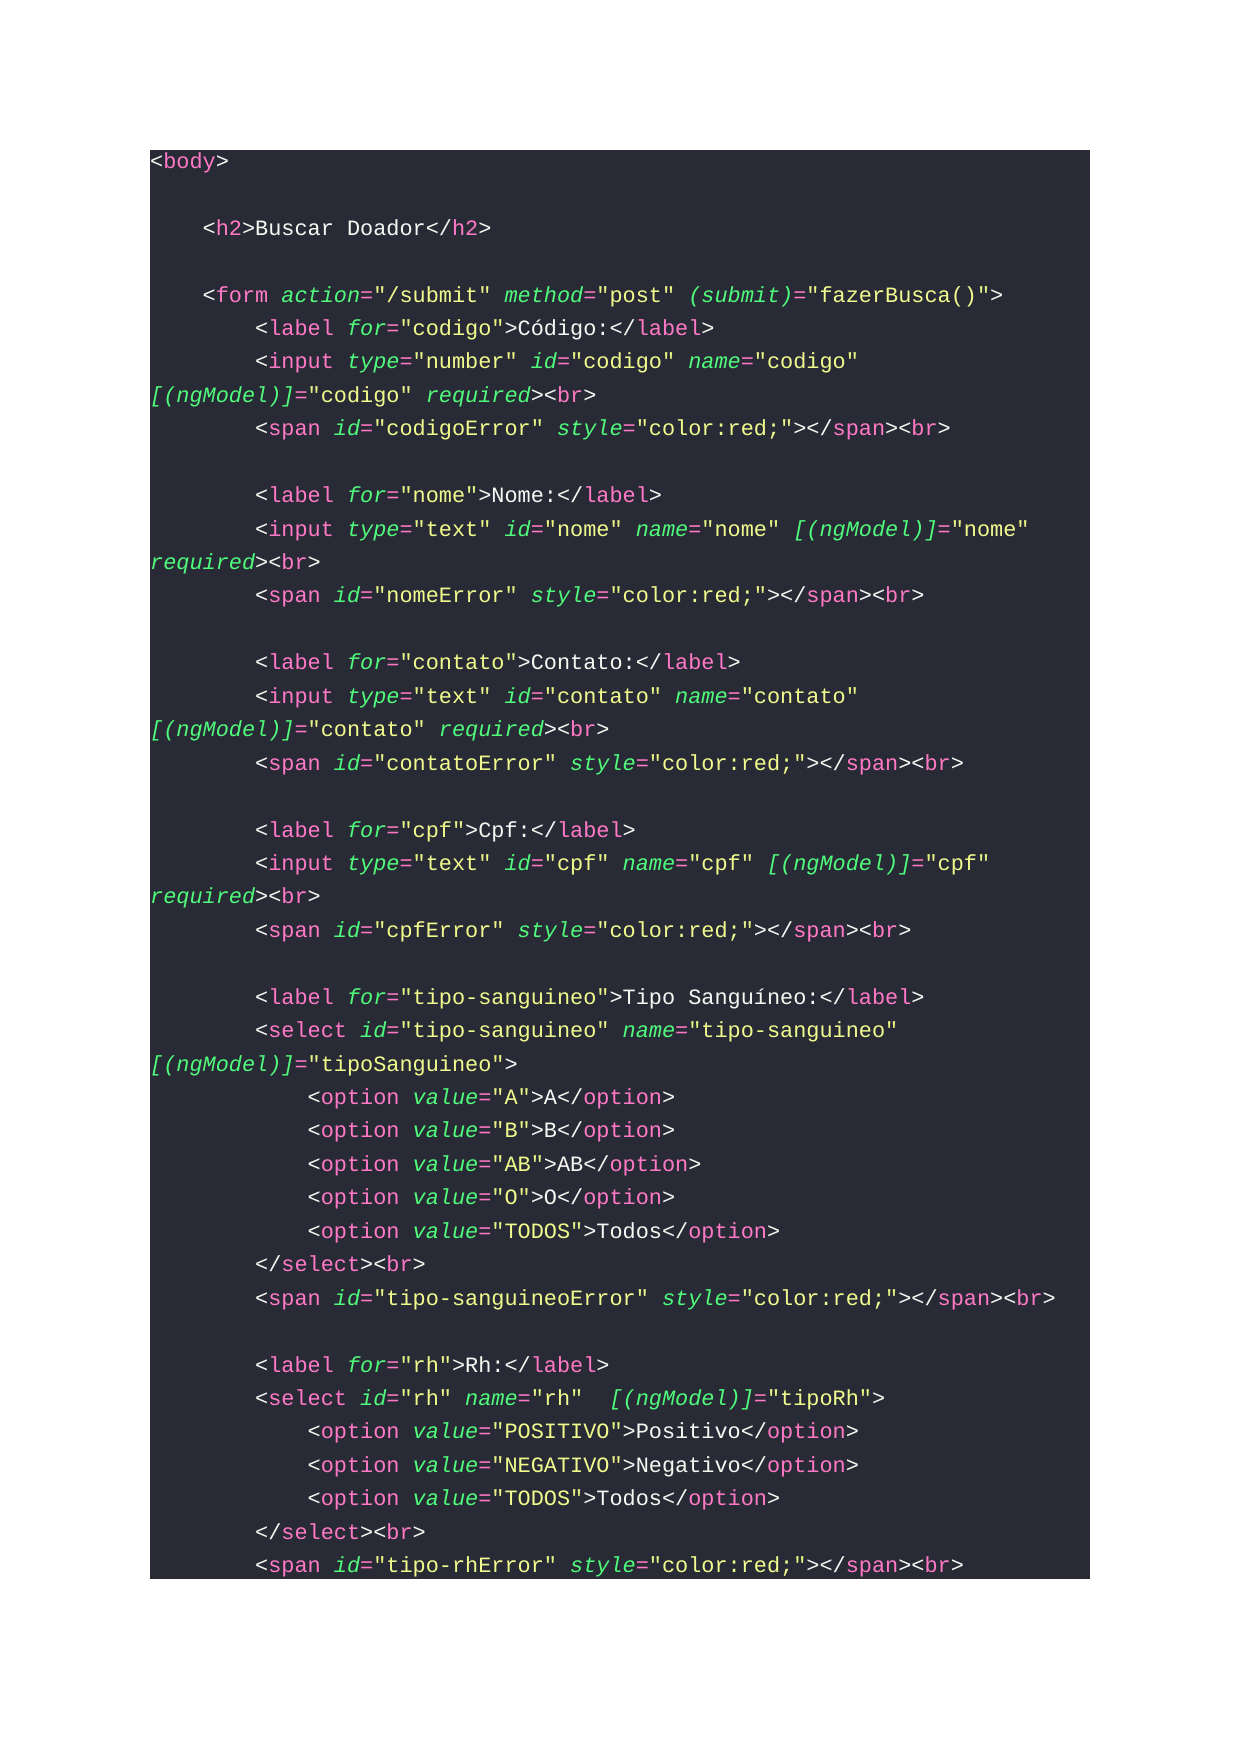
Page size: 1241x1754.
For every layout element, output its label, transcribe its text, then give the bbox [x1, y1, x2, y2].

text </select><br> [150, 1521, 1090, 1546]
text <option value="B">B</option> [150, 1120, 1090, 1144]
text <span id="contatoError" style="color:red;"></span><br> [150, 752, 1090, 777]
text <option value="O">O</option> [150, 1187, 1090, 1211]
text <label for="codigo">Código:</label> [150, 317, 1090, 342]
text <option value="TODOS">Todos</option> [150, 1487, 1090, 1512]
text <span id="codigoError" style="color:red;"></span><br> [150, 417, 1090, 442]
text <input type="number" id="codigo" name="codigo" [(ngModel)]="codigo" required><br> [150, 351, 1090, 409]
text <form action="/submit" method="post" (submit)="fazerBusca()"> [150, 284, 1090, 308]
text <label for="nome">Nome:</label> [150, 484, 1090, 509]
text <option value="POSITIVO">Positivo</option> [150, 1421, 1090, 1445]
text <option value="AB">AB</option> [150, 1153, 1090, 1178]
text <h2>Buscar Doador</h2> [150, 217, 1090, 242]
text <option value="TODOS">Todos</option> [150, 1220, 1090, 1245]
text <span id="tipo-rhError" style="color:red;"></span><br> [150, 1554, 1090, 1579]
text <option value="NEGATIVO">Negativo</option> [150, 1454, 1090, 1479]
text <label for="rh">Rh:</label> [150, 1354, 1090, 1378]
text <input type="text" id="nome" name="nome" [(ngModel)]="nome" required><br> [150, 518, 1090, 576]
text <span id="cpfError" style="color:red;"></span><br> [150, 919, 1090, 944]
text <option value="A">A</option> [150, 1086, 1090, 1111]
text <span id="nomeError" style="color:red;"></span><br> [150, 585, 1090, 609]
text <label for="contato">Contato:</label> [150, 652, 1090, 676]
text </select><br> [150, 1253, 1090, 1278]
text <label for="cpf">Cpf:</label> [150, 819, 1090, 843]
text <label for="tipo-sanguineo">Tipo Sanguíneo:</label> [150, 986, 1090, 1011]
text <input type="text" id="cpf" name="cpf" [(ngModel)]="cpf" required><br> [150, 852, 1090, 910]
text <select id="tipo-sanguineo" name="tipo-sanguineo" [(ngModel)]="tipoSanguineo"> [150, 1019, 1090, 1078]
text <body> [150, 150, 1090, 175]
text <input type="text" id="contato" name="contato" [(ngModel)]="contato" required><br> [150, 685, 1090, 743]
text <span id="tipo-sanguineoError" style="color:red;"></span><br> [150, 1287, 1090, 1312]
text <select id="rh" name="rh" [(ngModel)]="tipoRh"> [150, 1387, 1090, 1412]
